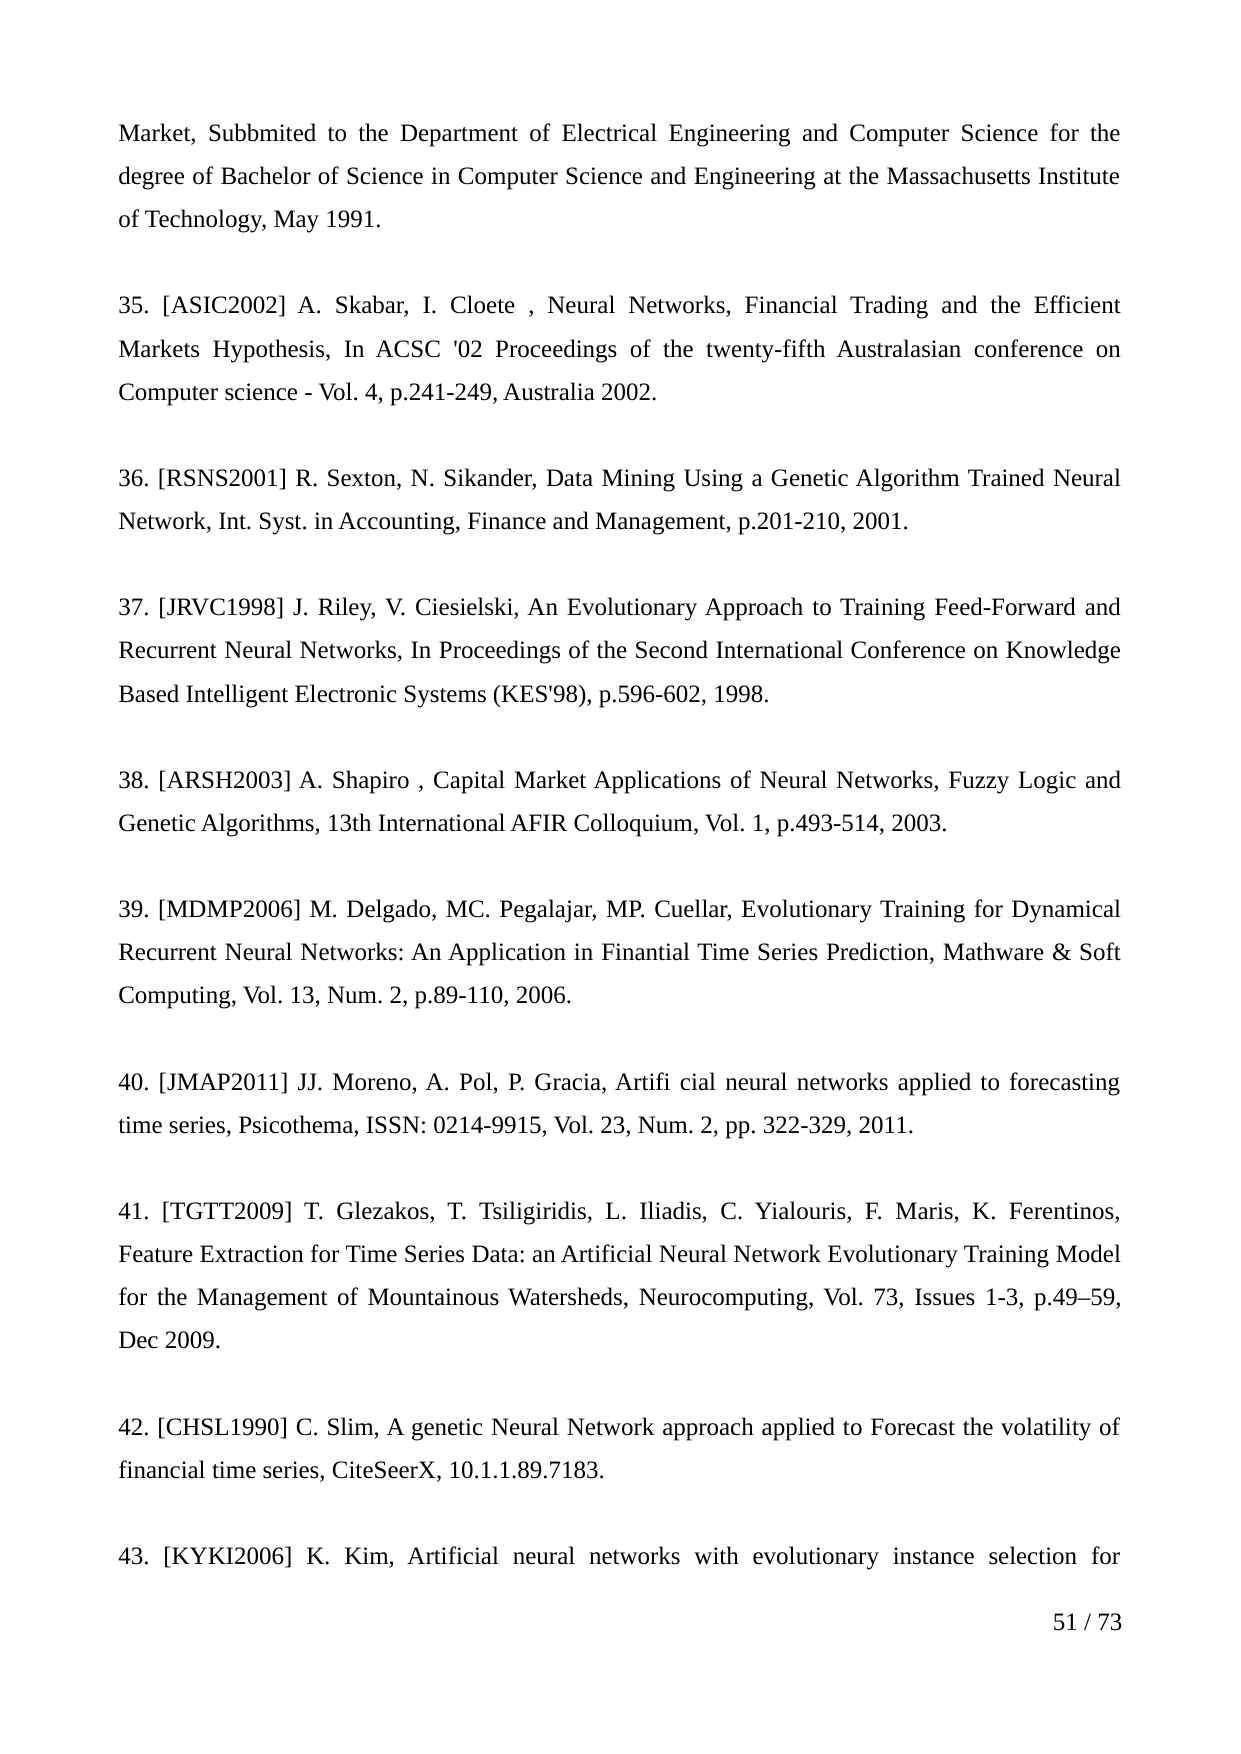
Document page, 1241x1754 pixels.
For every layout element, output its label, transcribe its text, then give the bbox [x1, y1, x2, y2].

text Market, Subbmited to the Department of Electrical Engineering and Computer Science for the degree of Bachelor of Science in Computer Science and Engineering at the Massachusetts Institute of Technology, May 1991. [118, 118, 1122, 233]
text 36. [RSNS2001] R. Sexton, N. Sikander, Data Mining Using a Genetic Algorithm Trained Neural Network, Int. Syst. in Accounting, Finance and Management, p.201-210, 2001. [118, 463, 1122, 535]
text 37. [JRVC1998] J. Riley, V. Ciesielski, An Evolutionary Approach to Training Feed-Forward and Recurrent Neural Networks, In Proceedings of the Second International Conference on Knowledge Based Intelligent Electronic Systems (KES'98), p.596-602, 1998. [118, 592, 1122, 707]
text 38. [ARSH2003] A. Shapiro , Capital Market Applications of Neural Networks, Fuzzy Logic and Genetic Algorithms, 13th International AFIR Colloquium, Vol. 1, p.493-514, 2003. [118, 765, 1122, 837]
text 41. [TGTT2009] T. Glezakos, T. Tsiligiridis, L. Iliadis, C. Yialouris, F. Maris, K. Ferentinos, Feature Extraction for Time Series Data: an Artificial Neural Network Evolutionary Training Model for the Management of Mountainous Watersheds, Neurocomputing, Vol. 73, Issues 1-3, p.49–59, Dec 2009. [118, 1196, 1122, 1354]
text 39. [MDMP2006] M. Delgado, MC. Pegalajar, MP. Cuellar, Evolutionary Training for Dynamical Recurrent Neural Networks: An Application in Finantial Time Series Prediction, Mathware & Soft Computing, Vol. 13, Num. 2, p.89-110, 2006. [118, 894, 1122, 1009]
text 35. [ASIC2002] A. Skabar, I. Cloete , Neural Networks, Financial Trading and the Efficient Markets Hypothesis, In ACSC '02 Proceedings of the twenty-fifth Australasian conference on Computer science - Vol. 4, p.241-249, Australia 2002. [118, 291, 1122, 406]
text 42. [CHSL1990] C. Slim, A genetic Neural Network approach applied to Forecast the volatility of financial time series, CiteSeerX, 10.1.1.89.7183. [118, 1412, 1122, 1484]
text 40. [JMAP2011] JJ. Moreno, A. Pol, P. Gracia, Artifi cial neural networks applied to forecasting time series, Psicothema, ISSN: 0214-9915, Vol. 23, Num. 2, pp. 322-329, 2011. [118, 1067, 1122, 1139]
text 43. [KYKI2006] K. Kim, Artificial neural networks with evolutionary instance selection for [118, 1541, 1122, 1570]
